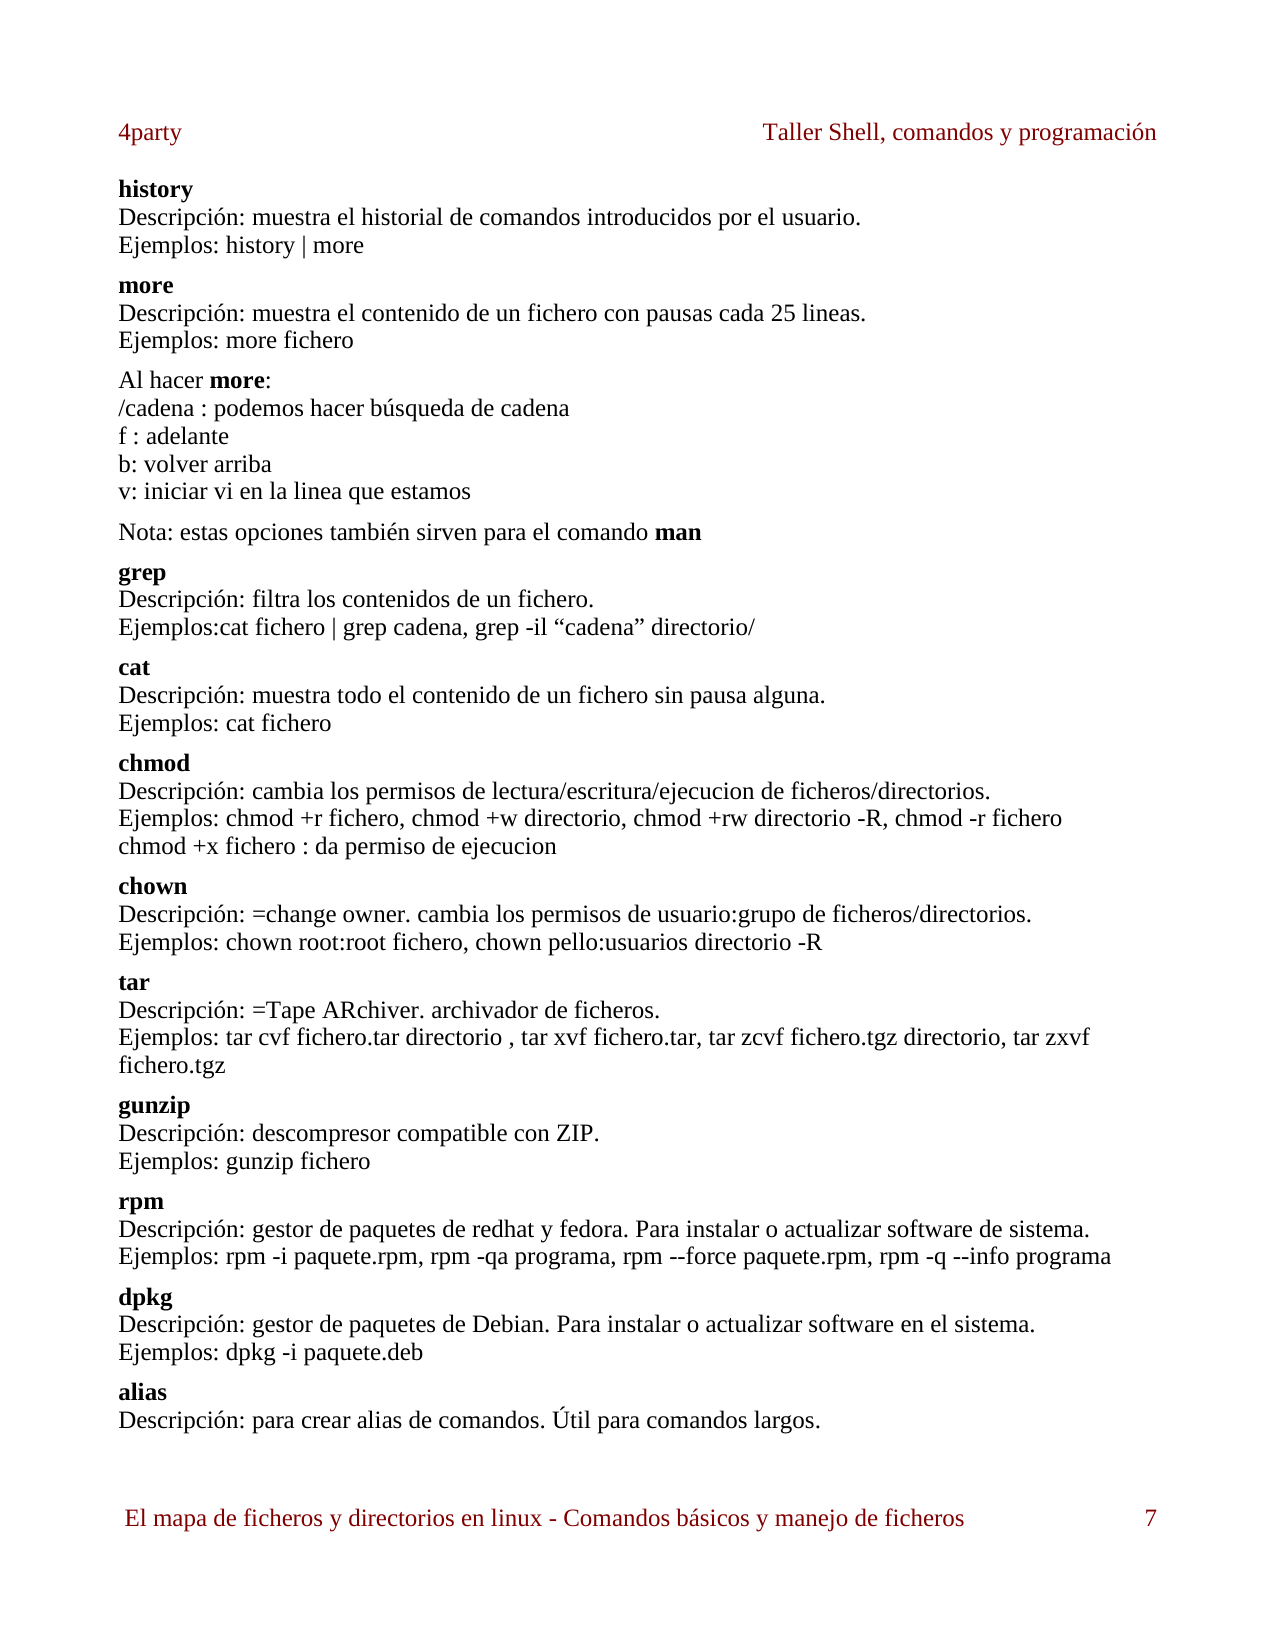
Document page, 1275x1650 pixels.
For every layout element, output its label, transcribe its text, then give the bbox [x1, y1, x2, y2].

text more Descripción: muestra el contenido de un fichero con pausas cada 25 lineas. Ejemplos: more fichero [118, 271, 1157, 354]
text cat Descripción: muestra todo el contenido de un fichero sin pausa alguna. Ejemplos: cat fichero [118, 653, 1157, 737]
text history Descripción: muestra el historial de comandos introducidos por el usuario. Ejemplos: history | more [118, 175, 1157, 258]
text grep Descripción: filtra los contenidos de un fichero. Ejemplos:cat fichero | grep cadena, grep -il “cadena” directorio/ [118, 558, 1157, 641]
text rpm Descripción: gestor de paquetes de redhat y fedora. Para instalar o actualizar software de sistema. Ejemplos: rpm -i paquete.rpm, rpm -qa programa, rpm --force paquete.rpm, rpm -q --info programa [118, 1187, 1157, 1270]
text chmod Descripción: cambia los permisos de lectura/escritura/ejecucion de ficheros/directorios. Ejemplos: chmod +r fichero, chmod +w directorio, chmod +rw directorio -R, chmod -r fichero chmod +x fichero : da permiso de ejecucion [118, 749, 1157, 860]
text chown Descripción: =change owner. cambia los permisos de usuario:grupo de ficheros/directorios. Ejemplos: chown root:root fichero, chown pello:usuarios directorio -R [118, 872, 1157, 956]
text alias Descripción: para crear alias de comandos. Útil para comandos largos. [118, 1378, 1157, 1434]
text dpkg Descripción: gestor de paquetes de Debian. Para instalar o actualizar software en el sistema. Ejemplos: dpkg -i paquete.deb [118, 1283, 1157, 1366]
text Al hacer more: /cadena : podemos hacer búsqueda de cadena f : adelante b: volver arriba v: iniciar vi en la linea que estamos [118, 367, 1157, 505]
text Nota: estas opciones también sirven para el comando man [118, 518, 1157, 545]
text gunzip Descripción: descompresor compatible con ZIP. Ejemplos: gunzip fichero [118, 1091, 1157, 1174]
text tar Descripción: =Tape ARchiver. archivador de ficheros. Ejemplos: tar cvf fichero.tar directorio , tar xvf fichero.tar, tar zcvf fichero.tgz directorio, tar zxvf fichero.tgz [118, 968, 1157, 1079]
